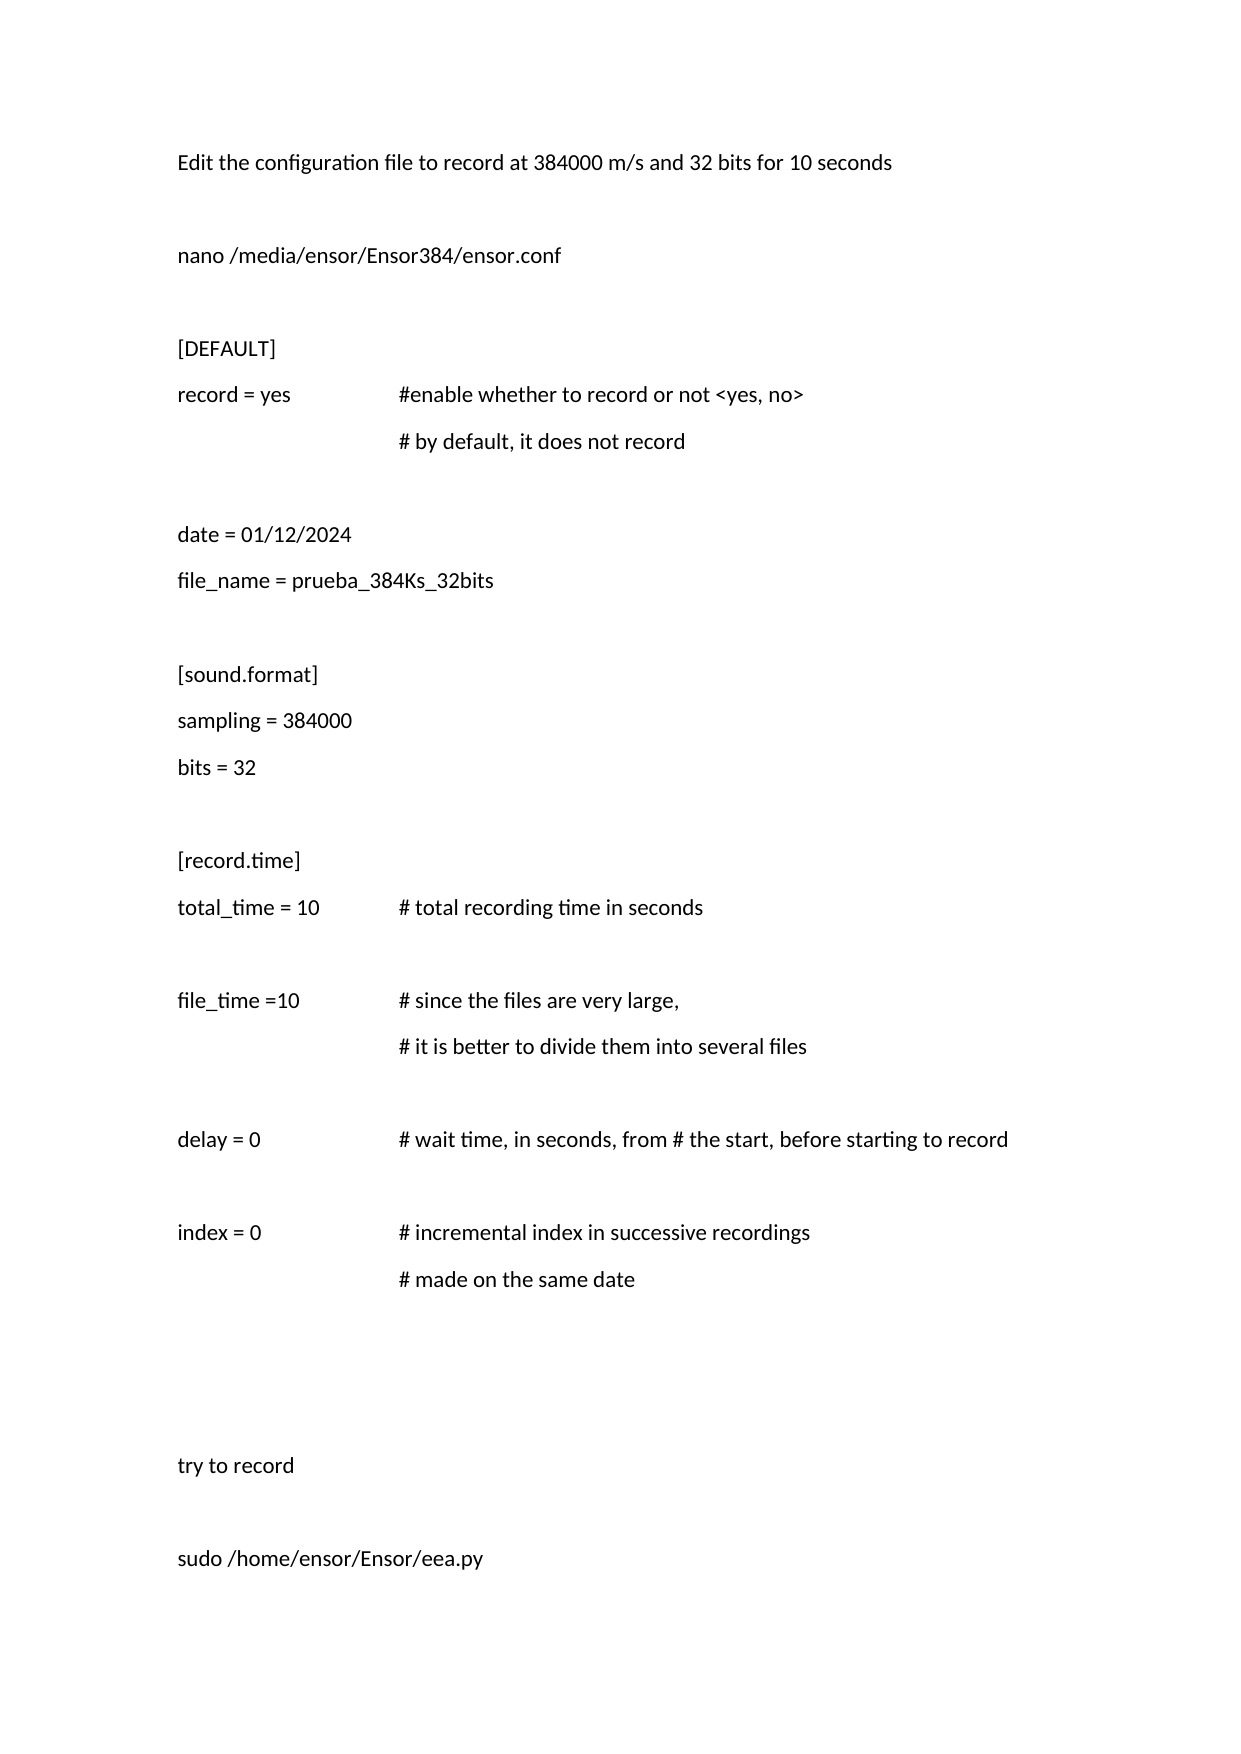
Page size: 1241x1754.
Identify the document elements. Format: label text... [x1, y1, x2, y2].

text index = 0 # incremental index in successive recordings [177, 1218, 1063, 1247]
text [sound.format] [177, 660, 1063, 688]
text file_name = prueba_384Ks_32bits [177, 567, 1063, 595]
text sudo /home/ensor/Ensor/eea.py [177, 1544, 1063, 1572]
text # it is better to divide them into several files [177, 1032, 1063, 1060]
text [record.time] [177, 846, 1063, 874]
text Edit the configuration file to record at 384000 m/s and 32 bits for 10 seconds [177, 148, 1063, 176]
text delay = 0 # wait time, in seconds, from # the start, before starting to record [177, 1125, 1063, 1153]
text # made on the same date [177, 1265, 1063, 1293]
text date = 01/12/2024 [177, 520, 1063, 548]
text total_time = 10 # total recording time in seconds [177, 893, 1063, 921]
text bits = 32 [177, 753, 1063, 781]
text try to record [177, 1451, 1063, 1479]
text # by default, it does not record [177, 427, 1063, 455]
text sampling = 384000 [177, 706, 1063, 734]
text [DEFAULT] [177, 334, 1063, 362]
text record = yes #enable whether to record or not <yes, no> [177, 380, 1063, 408]
text nano /media/ensor/Ensor384/ensor.conf [177, 241, 1063, 269]
text file_time =10 # since the files are very large, [177, 986, 1063, 1014]
